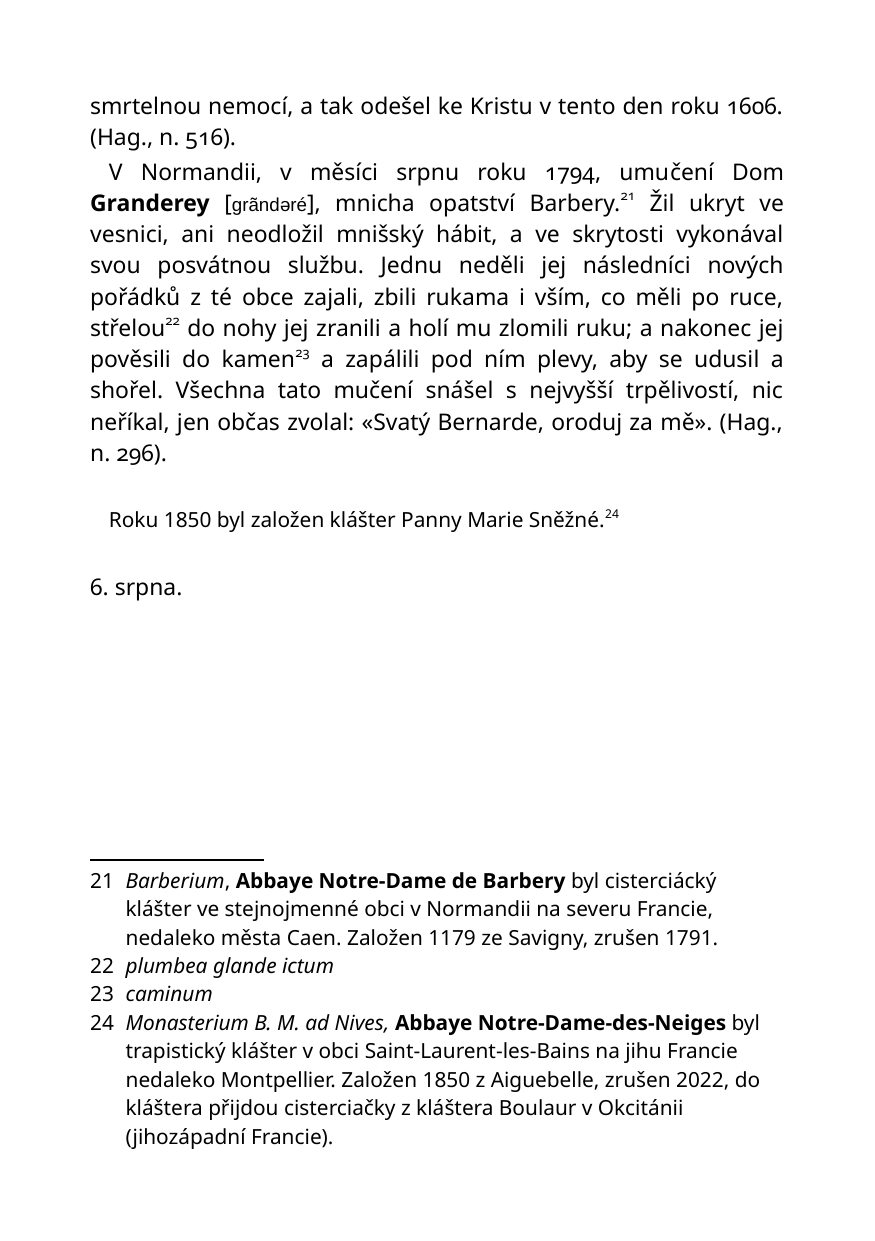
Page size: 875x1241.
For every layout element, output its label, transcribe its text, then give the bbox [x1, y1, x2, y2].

text Monasterium B. M. ad Nives, Abbaye Notre-Dame-des-Neiges byl trapistický klášter v obci Saint-Laurent-les-Bains na jihu Francie nedaleko Montpellier. Založen 1850 z Aiguebelle, zrušen 2022, do kláštera přijdou cisterciačky z kláštera Boulaur v Okcitánii (jihozápadní Francie). [90, 1008, 784, 1150]
text Roku 1850 byl založen klášter Panny Marie Sněžné. [90, 505, 784, 534]
text caminum [90, 979, 784, 1008]
text smrtelnou nemocí, a tak odešel ke Kristu v tento den roku 1606. (Hag., n. 516). [90, 90, 784, 152]
text Barberium, Abbaye Notre-Dame de Barbery byl cisterciácký klášter ve stejnojmenné obci v Normandii na severu Francie, nedaleko města Caen. Založen 1179 ze Savigny, zrušen 1791. [90, 866, 784, 951]
text plumbea glande ictum [90, 951, 784, 979]
text 6. srpna. [90, 571, 784, 602]
text V Normandii, v měsíci srpnu roku 1794, umučení Dom Granderey [grãndəré], mnicha opatství Barbery. Žil ukryt ve vesnici, ani neodložil mnišský hábit, a ve skrytosti vykonával svou posvátnou službu. Jednu neděli jej následníci nových pořádků z té obce zajali, zbili rukama i vším, co měli po ruce, střelou do nohy jej zranili a holí mu zlomili ruku; a nakonec jej pověsili do kamen a zapálili pod ním plevy, aby se udusil a shořel. Všechna tato mučení snášel s nejvyšší trpělivostí, nic neříkal, jen občas zvolal: «Svatý Bernarde, oroduj za mě». (Hag., n. 296). [90, 156, 784, 468]
